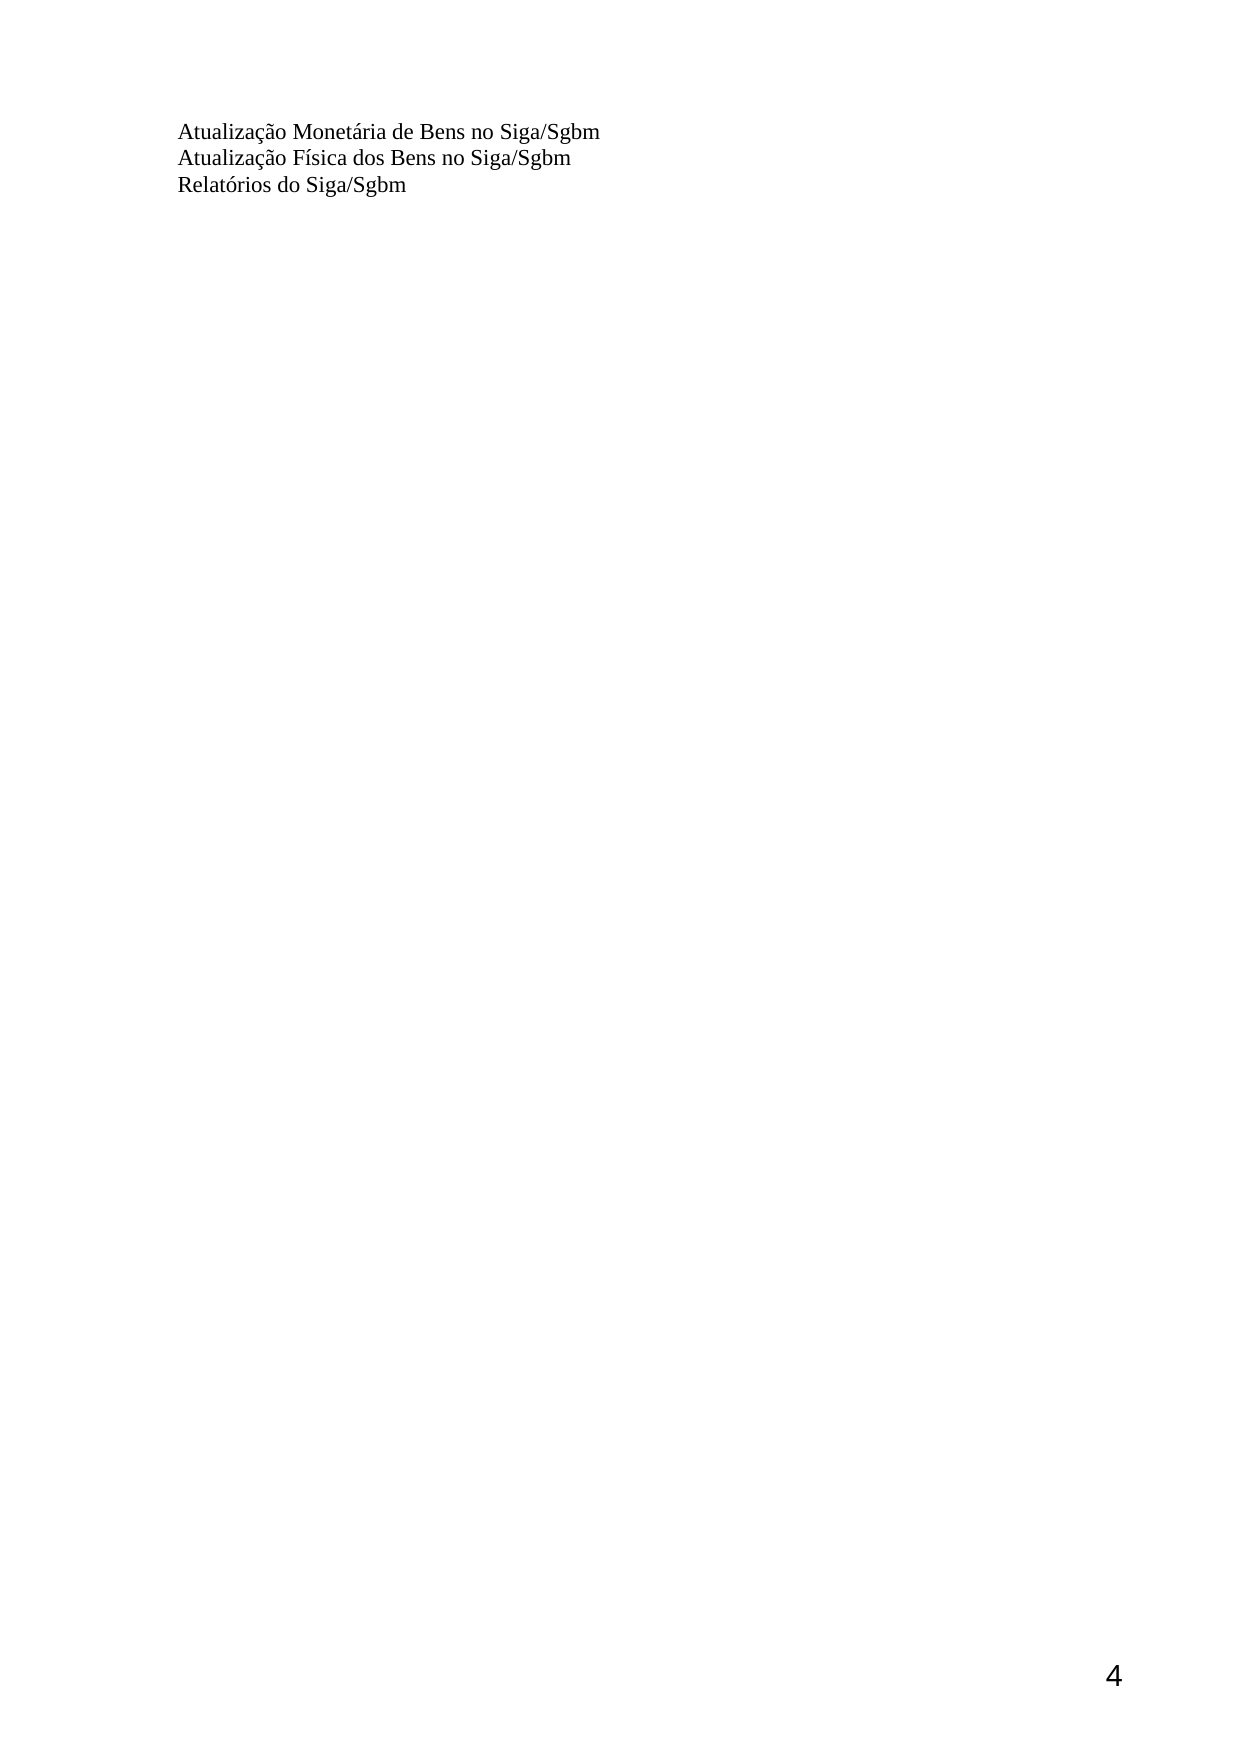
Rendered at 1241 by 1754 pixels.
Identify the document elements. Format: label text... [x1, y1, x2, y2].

text Atualização Física dos Bens no Siga/Sgbm [118, 144, 1122, 171]
text Atualização Monetária de Bens no Siga/Sgbm [118, 118, 1122, 144]
text Relatórios do Siga/Sgbm [118, 171, 1122, 197]
